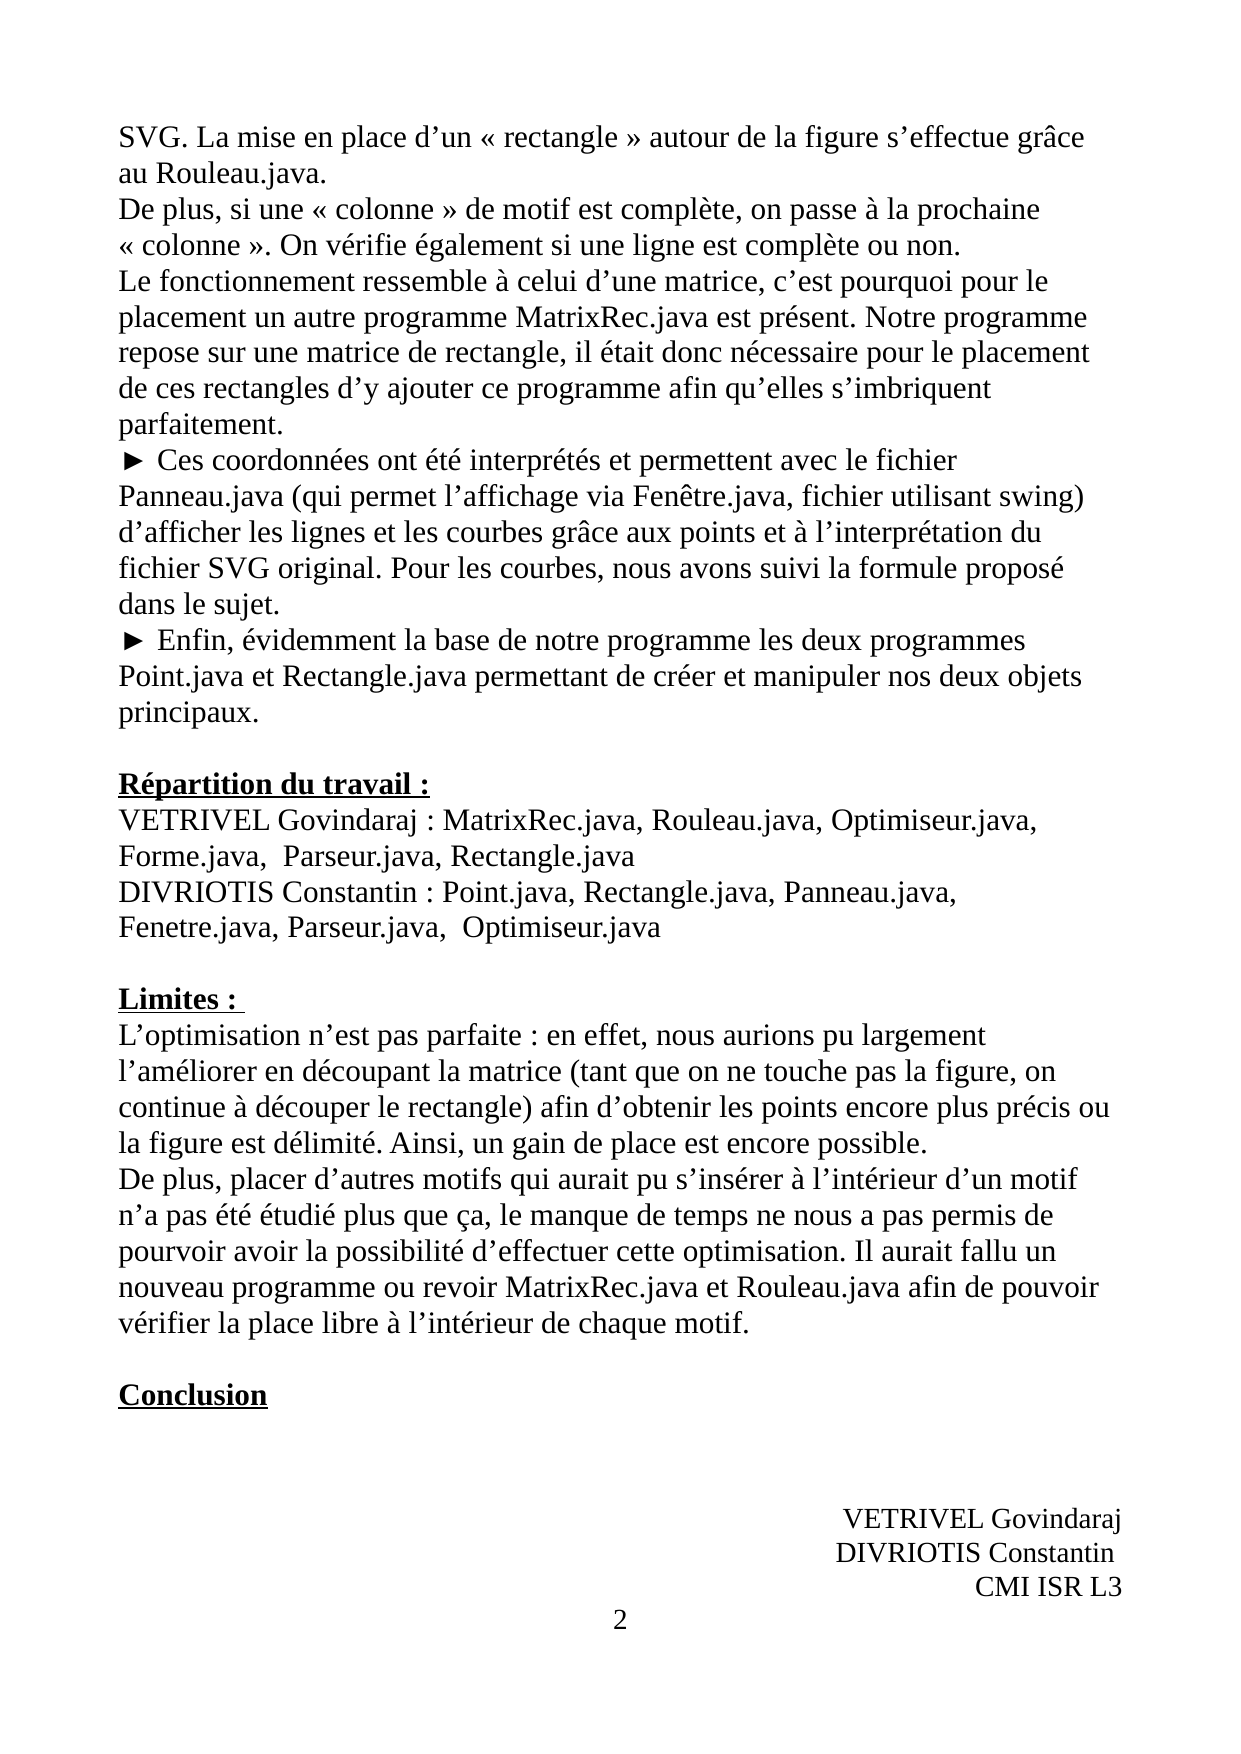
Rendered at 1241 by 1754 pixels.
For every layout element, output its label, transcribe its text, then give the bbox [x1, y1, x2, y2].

text Répartition du travail : [118, 765, 1122, 801]
text ► Enfin, évidemment la base de notre programme les deux programmes Point.java et Rectangle.java permettant de créer et manipuler nos deux objets principaux. [118, 621, 1122, 729]
text VETRIVEL Govindaraj : MatrixRec.java, Rouleau.java, Optimiseur.java, Forme.java, Parseur.java, Rectangle.java [118, 801, 1122, 873]
text Conclusion [118, 1376, 1122, 1412]
text SVG. La mise en place d’un « rectangle » autour de la figure s’effectue grâce au Rouleau.java. [118, 118, 1122, 190]
text Limites : [118, 981, 1122, 1017]
text De plus, placer d’autres motifs qui aurait pu s’insérer à l’intérieur d’un motif n’a pas été étudié plus que ça, le manque de temps ne nous a pas permis de pourvoir avoir la possibilité d’effectuer cette optimisation. Il aurait fallu un nouveau programme ou revoir MatrixRec.java et Rouleau.java afin de pouvoir vérifier la place libre à l’intérieur de chaque motif. [118, 1160, 1122, 1340]
text Le fonctionnement ressemble à celui d’une matrice, c’est pourquoi pour le placement un autre programme MatrixRec.java est présent. Notre programme repose sur une matrice de rectangle, il était donc nécessaire pour le placement de ces rectangles d’y ajouter ce programme afin qu’elles s’imbriquent parfaitement. [118, 262, 1122, 442]
text De plus, si une « colonne » de motif est complète, on passe à la prochaine « colonne ». On vérifie également si une ligne est complète ou non. [118, 190, 1122, 262]
text ► Ces coordonnées ont été interprétés et permettent avec le fichier Panneau.java (qui permet l’affichage via Fenêtre.java, fichier utilisant swing) d’afficher les lignes et les courbes grâce aux points et à l’interprétation du fichier SVG original. Pour les courbes, nous avons suivi la formule proposé dans le sujet. [118, 442, 1122, 621]
text L’optimisation n’est pas parfaite : en effet, nous aurions pu largement l’améliorer en découpant la matrice (tant que on ne touche pas la figure, on continue à découper le rectangle) afin d’obtenir les points encore plus précis ou la figure est délimité. Ainsi, un gain de place est encore possible. [118, 1017, 1122, 1160]
text DIVRIOTIS Constantin : Point.java, Rectangle.java, Panneau.java, Fenetre.java, Parseur.java, Optimiseur.java [118, 873, 1122, 945]
